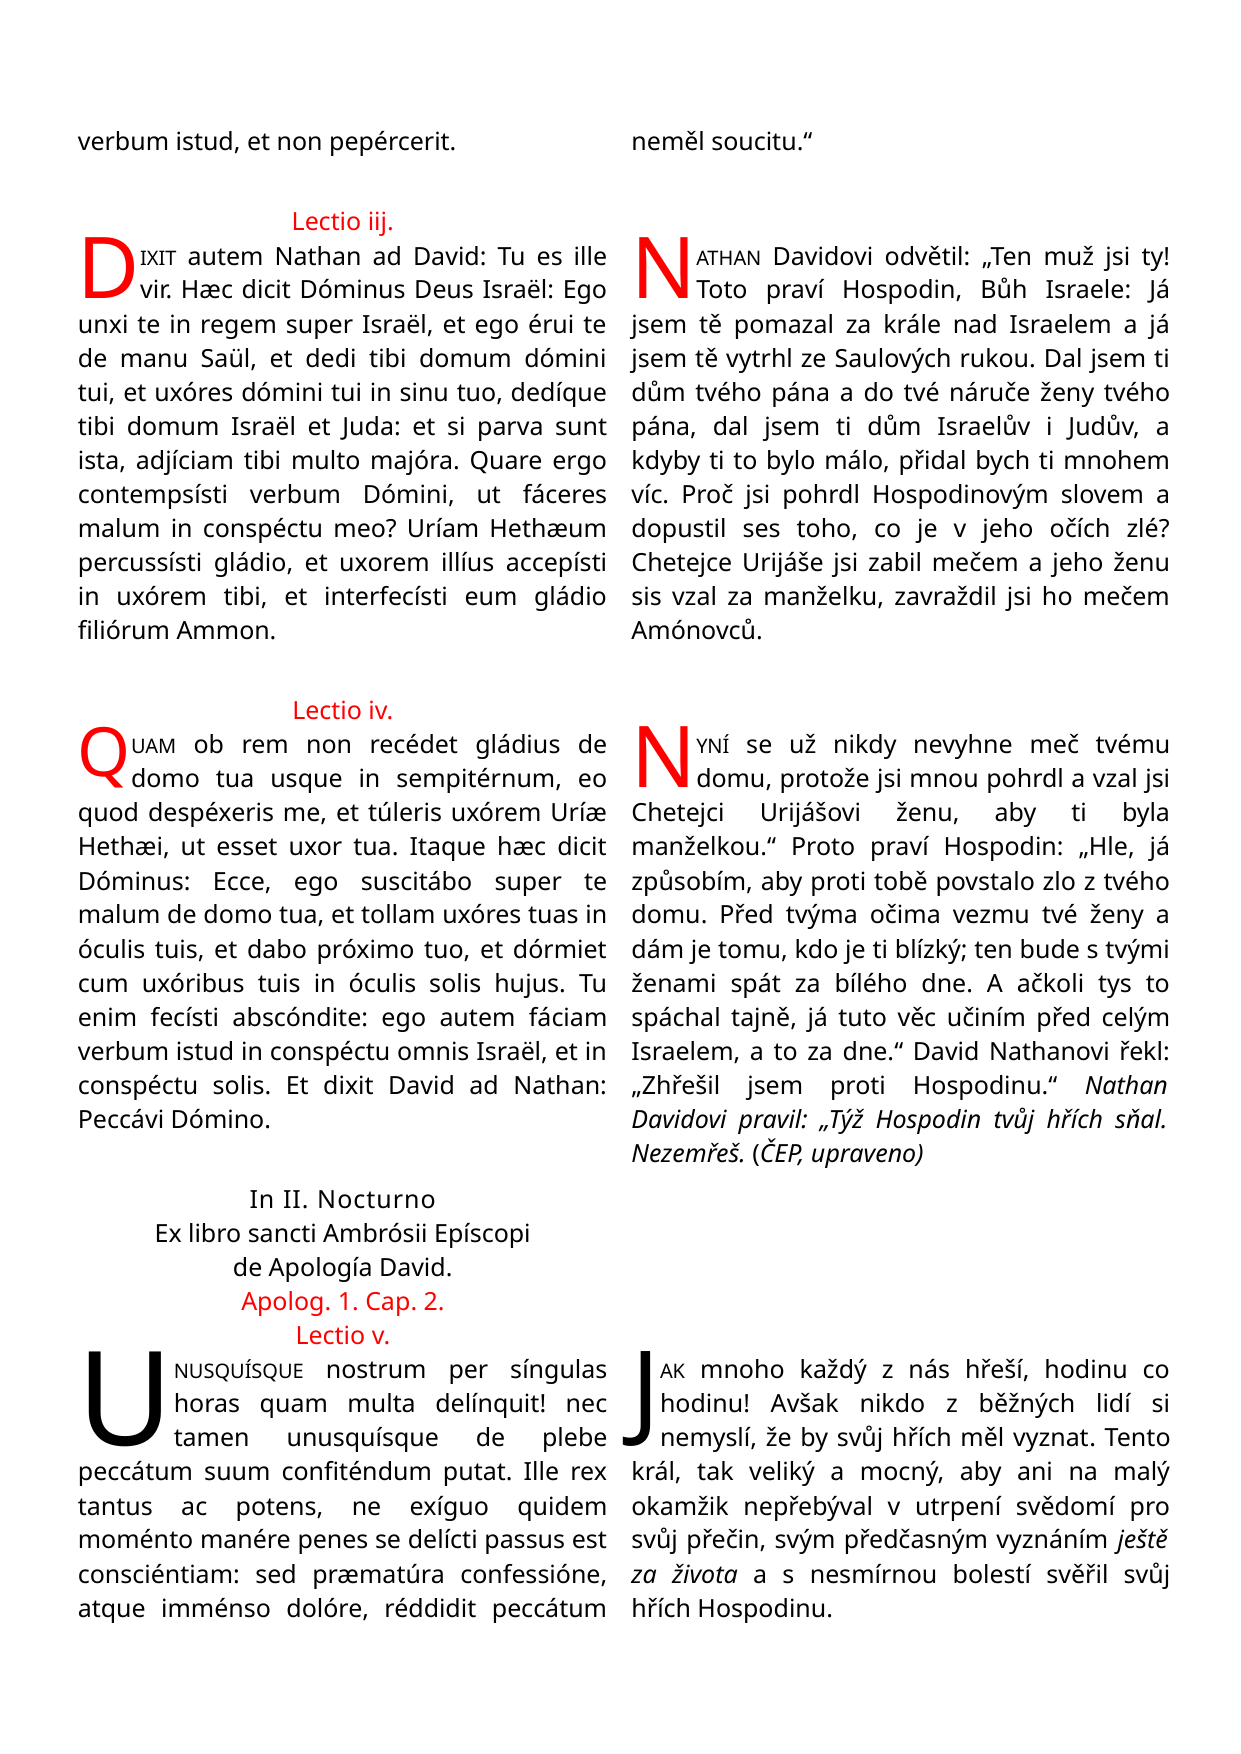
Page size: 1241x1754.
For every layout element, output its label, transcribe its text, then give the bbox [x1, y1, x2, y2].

table_cell Lectio iij. Dixit autem Nathan ad David: Tu es ille vir. Hæc dicit Dóminus Deus Israël: Ego unxi te in regem super Israël, et ego érui te de manu Saül, et dedi tibi domum dómini tui, et uxóres dómini tui in sinu tuo, dedíque tibi domum Israël et Juda: et si parva sunt ista, adjíciam tibi multo majóra. Quare ergo contempsísti verbum Dómini, ut fáceres malum in conspéctu meo? Uríam Hethæum percussísti gládio, et uxorem illíus accepísti in uxórem tibi, et interfecísti eum gládio filiórum Ammon. [66, 198, 619, 687]
table_cell Lectio iv. Quam ob rem non recédet gládius de domo tua usque in sempitérnum, eo quod despéxeris me, et túleris uxórem Uríæ Hethæi, ut esset uxor tua. Itaque hæc dicit Dóminus: Ecce, ego suscitábo super te malum de domo tua, et tollam uxóres tuas in óculis tuis, et dabo próximo tuo, et dórmiet cum uxóribus tuis in óculis solis hujus. Tu enim fecísti abscóndite: ego autem fáciam verbum istud in conspéctu omnis Israël, et in conspéctu solis. Et dixit David ad Nathan: Peccávi Dómino. [66, 687, 619, 1176]
table_cell In II. Nocturno Ex libro sancti Ambrósii Epíscopi de Apología David. Apolog. 1. Cap. 2. Lectio v. Unusquísque nostrum per síngulas horas quam multa delínquit! nec tamen unusquísque de plebe peccátum suum confiténdum putat. Ille rex tantus ac potens, ne exíguo quidem moménto manére penes se delícti passus est consciéntiam: sed præmatúra confessióne, atque imménso dolóre, réddidit peccátum suum Dómino. [66, 1176, 619, 1630]
table_cell Nyní se už nikdy nevyhne meč tvému domu, protože jsi mnou pohrdl a vzal jsi Chetejci Urijášovi ženu, aby ti byla manželkou.“ Proto praví Hospodin: „Hle, já způsobím, aby proti tobě povstalo zlo z tvého domu. Před tvýma očima vezmu tvé ženy a dám je tomu, kdo je ti blízký; ten bude s tvými ženami spát za bílého dne. A ačkoli tys to spáchal tajně, já tuto věc učiním před celým Israelem, a to za dne.“ David Nathanovi řekl: „Zhřešil jsem proti Hospodinu.“ Nathan Davidovi pravil: „Týž Hospodin tvůj hřích sňal. Nezemřeš. (ČEP, upraveno) [619, 687, 1182, 1176]
table_cell verbum istud, et non pepércerit. [66, 118, 619, 198]
table_cell Jak mnoho každý z nás hřeší, hodinu co hodinu! Avšak nikdo z běžných lidí si nemyslí, že by svůj hřích měl vyznat. Tento král, tak veliký a mocný, aby ani na malý okamžik nepřebýval v utrpení svědomí pro svůj přečin, svým předčasným vyznáním ještě za života a s nesmírnou bolestí svěřil svůj hřích Hospodinu. [619, 1176, 1182, 1630]
table_cell Nathan Davidovi odvětil: „Ten muž jsi ty! Toto praví Hospodin, Bůh Israele: Já jsem tě pomazal za krále nad Israelem a já jsem tě vytrhl ze Saulových rukou. Dal jsem ti dům tvého pána a do tvé náruče ženy tvého pána, dal jsem ti dům Israelův i Judův, a kdyby ti to bylo málo, přidal bych ti mnohem víc. Proč jsi pohrdl Hospodinovým slovem a dopustil ses toho, co je v jeho očích zlé? Chetejce Urijáše jsi zabil mečem a jeho ženu sis vzal za manželku, zavraždil jsi ho mečem Amónovců. [619, 198, 1182, 687]
table_cell neměl soucitu.“ [619, 118, 1182, 198]
